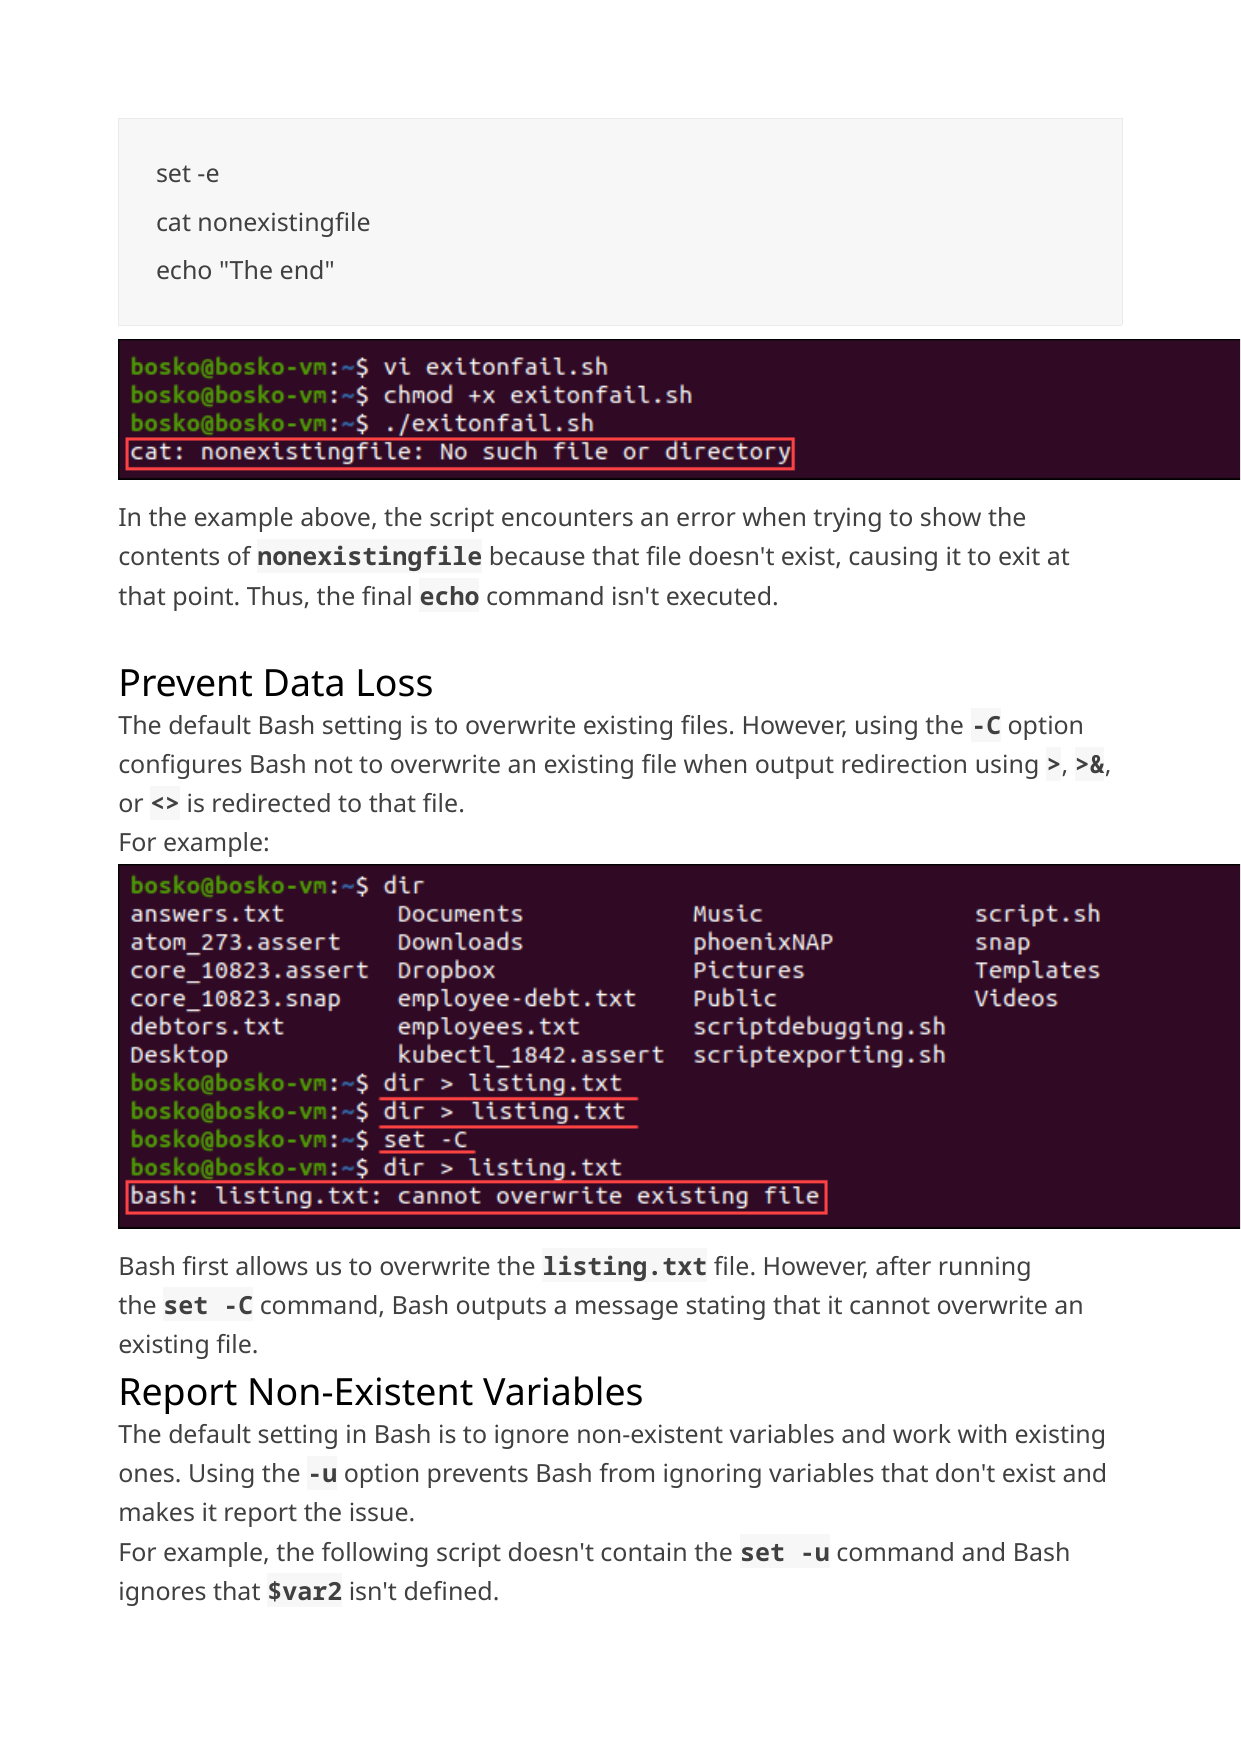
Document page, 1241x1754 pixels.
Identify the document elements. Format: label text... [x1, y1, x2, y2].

picture [118, 339, 1241, 480]
text Bash first allows us to overwrite the listing.txt file. However, after running the set -C command, Bash outputs a message stating that it cannot overwrite an existing file. [118, 1248, 1122, 1361]
picture [118, 864, 1241, 1229]
text The default Bash setting is to overwrite existing files. However, using the -C option configures Bash not to overwrite an existing file when output redirection using >, >&, or <> is redirected to that file. [118, 707, 1122, 820]
text The default setting in Bash is to ignore non-existent variables and work with existing ones. Using the -u option prevents Bash from ignoring variables that don't exist and makes it report the issue. [118, 1417, 1122, 1529]
text set -e [119, 119, 1122, 167]
text For example: [118, 825, 1122, 859]
text In the example above, the script encounters an error when trying to show the contents of nonexistingfile because that file doesn't exist, causing it to exit at that point. Thus, the final echo command isn't executed. [118, 500, 1122, 612]
text For example, the following script doesn't contain the set -u command and Bash ignores that $var2 isn't defined. [118, 1534, 1122, 1607]
text echo "The end" [119, 215, 1122, 325]
text cat nonexistingfile [119, 167, 1122, 215]
subtitle Report Non-Existent Variables [118, 1366, 1122, 1417]
subtitle Prevent Data Loss [118, 656, 1122, 707]
